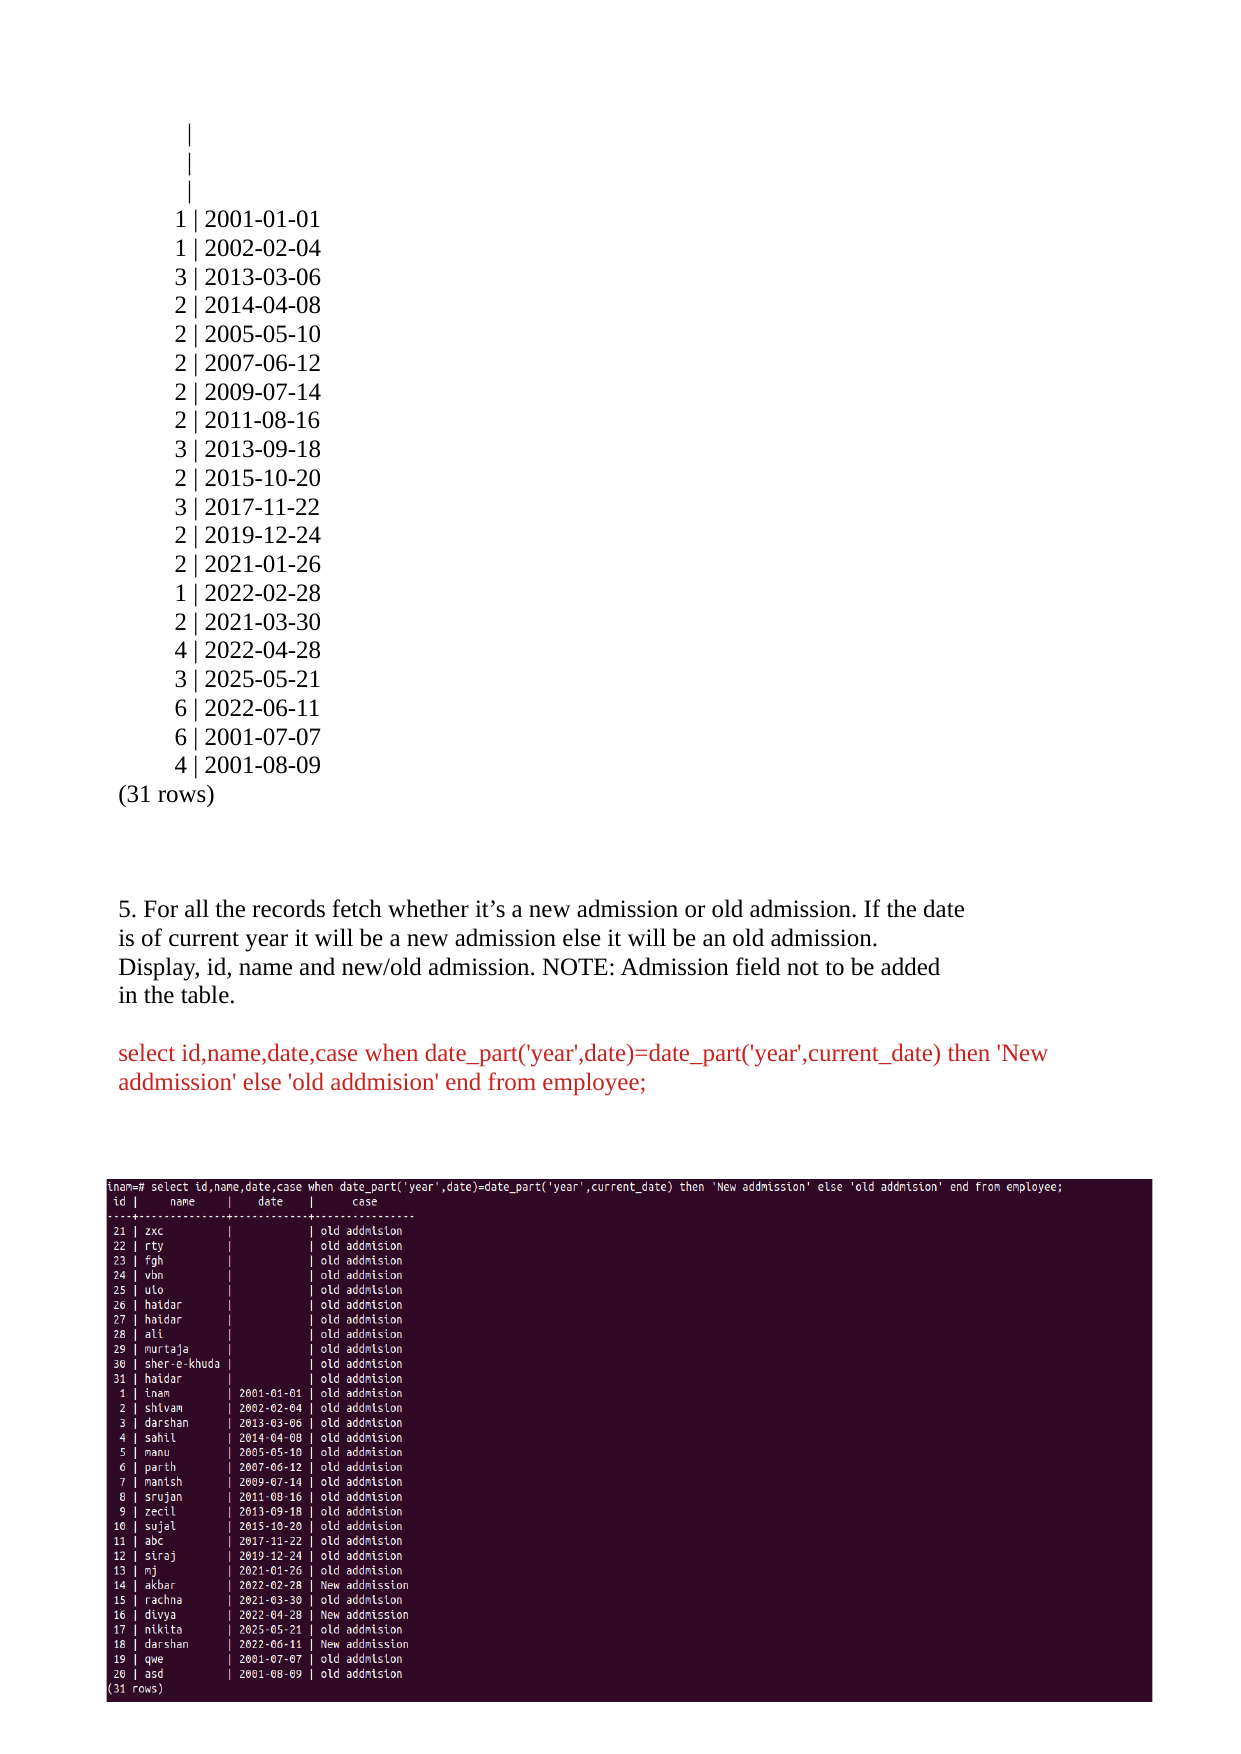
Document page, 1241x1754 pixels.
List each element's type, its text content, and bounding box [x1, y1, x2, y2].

text | [118, 118, 1122, 147]
text 2 | 2021-01-26 [118, 549, 1122, 578]
text 2 | 2021-03-30 [118, 607, 1122, 636]
picture [106, 1179, 1153, 1702]
text 2 | 2005-05-10 [118, 319, 1122, 348]
text 5. For all the records fetch whether it’s a new admission or old admission. If the date [118, 894, 1122, 923]
text 2 | 2014-04-08 [118, 291, 1122, 319]
text 2 | 2011-08-16 [118, 406, 1122, 434]
text 2 | 2009-07-14 [118, 377, 1122, 406]
text 6 | 2001-07-07 [118, 722, 1122, 751]
text is of current year it will be a new admission else it will be an old admission. [118, 923, 1122, 952]
text (31 rows) [118, 779, 1122, 808]
text 3 | 2025-05-21 [118, 664, 1122, 693]
text | [118, 147, 1122, 176]
text 4 | 2022-04-28 [118, 636, 1122, 664]
text 1 | 2022-02-28 [118, 578, 1122, 607]
text 2 | 2015-10-20 [118, 463, 1122, 492]
text 2 | 2007-06-12 [118, 348, 1122, 377]
text 3 | 2013-09-18 [118, 434, 1122, 463]
text 4 | 2001-08-09 [118, 751, 1122, 779]
text in the table. [118, 981, 1122, 1009]
text 1 | 2002-02-04 [118, 233, 1122, 262]
text 3 | 2013-03-06 [118, 262, 1122, 291]
text 2 | 2019-12-24 [118, 521, 1122, 549]
text 6 | 2022-06-11 [118, 693, 1122, 722]
text 3 | 2017-11-22 [118, 492, 1122, 521]
text select id,name,date,case when date_part('year',date)=date_part('year',current_date) then 'New addmission' else 'old addmision' end from employee; [118, 1038, 1122, 1096]
text | [118, 176, 1122, 204]
text Display, id, name and new/old admission. NOTE: Admission field not to be added [118, 952, 1122, 981]
text 1 | 2001-01-01 [118, 204, 1122, 233]
